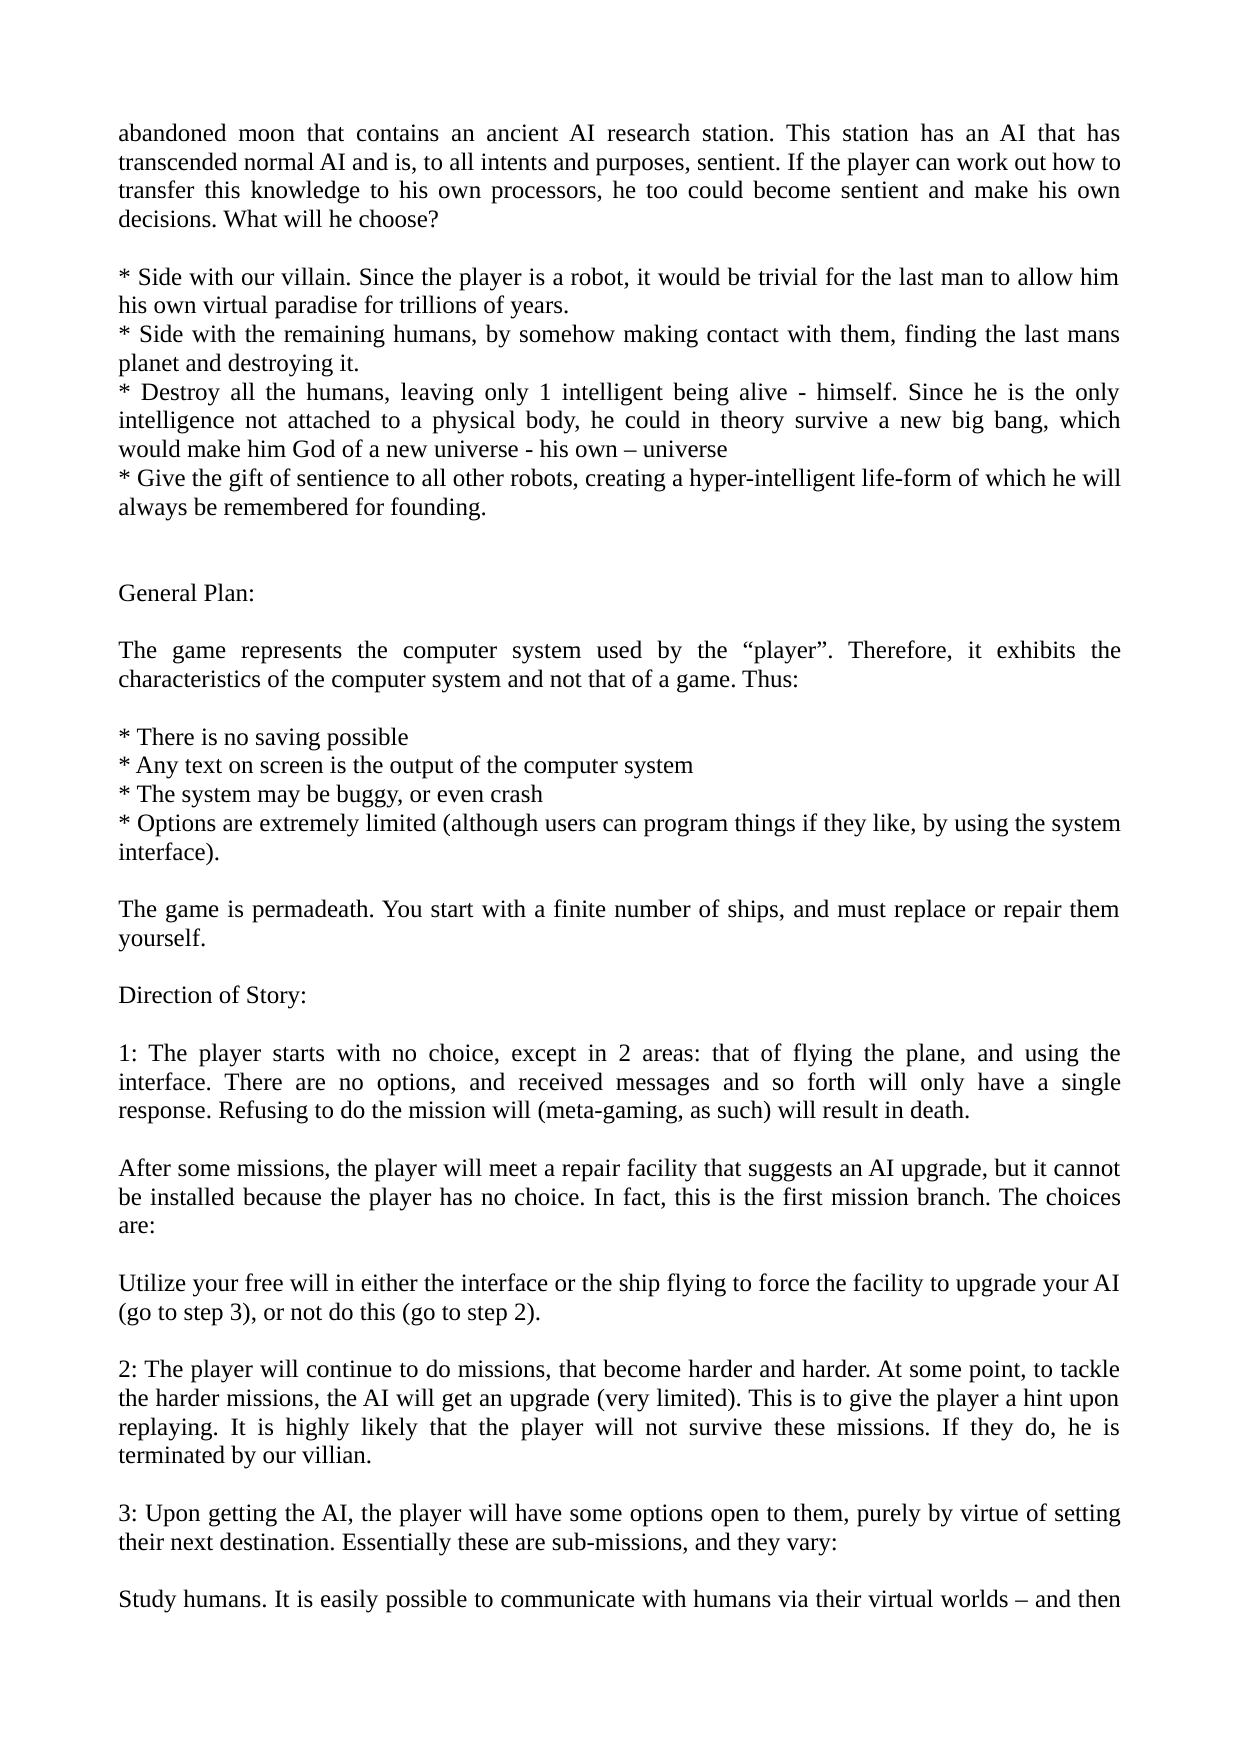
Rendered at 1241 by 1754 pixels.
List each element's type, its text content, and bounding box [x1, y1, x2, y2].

text * There is no saving possible [118, 722, 1122, 751]
text * Give the gift of sentience to all other robots, creating a hyper-intelligent life-form of which he will always be remembered for founding. [118, 463, 1122, 521]
text * Any text on screen is the output of the computer system [118, 751, 1122, 779]
text 1: The player starts with no choice, except in 2 areas: that of flying the plane, and using the interface. There are no options, and received messages and so forth will only have a single response. Refusing to do the mission will (meta-gaming, as such) will result in death. [118, 1038, 1122, 1124]
text 3: Upon getting the AI, the player will have some options open to them, purely by virtue of setting their next destination. Essentially these are sub-missions, and they vary: [118, 1498, 1122, 1556]
text * Side with our villain. Since the player is a robot, it would be trivial for the last man to allow him his own virtual paradise for trillions of years. [118, 262, 1122, 319]
text 2: The player will continue to do missions, that become harder and harder. At some point, to tackle the harder missions, the AI will get an upgrade (very limited). This is to give the player a hint upon replaying. It is highly likely that the player will not survive these missions. If they do, he is terminated by our villian. [118, 1354, 1122, 1469]
text * Side with the remaining humans, by somehow making contact with them, finding the last mans planet and destroying it. [118, 319, 1122, 377]
text * Destroy all the humans, leaving only 1 intelligent being alive - himself. Since he is the only intelligence not attached to a physical body, he could in theory survive a new big bang, which would make him God of a new universe - his own – universe [118, 377, 1122, 463]
text abandoned moon that contains an ancient AI research station. This station has an AI that has transcended normal AI and is, to all intents and purposes, sentient. If the player can work out how to transfer this knowledge to his own processors, he too could become sentient and make his own decisions. What will he choose? [118, 118, 1122, 233]
text The game is permadeath. You start with a finite number of ships, and must replace or repair them yourself. [118, 894, 1122, 952]
text General Plan: [118, 578, 1122, 607]
text * The system may be buggy, or even crash [118, 779, 1122, 808]
text Utilize your free will in either the interface or the ship flying to force the facility to upgrade your AI (go to step 3), or not do this (go to step 2). [118, 1268, 1122, 1326]
text The game represents the computer system used by the “player”. Therefore, it exhibits the characteristics of the computer system and not that of a game. Thus: [118, 636, 1122, 693]
text After some missions, the player will meet a repair facility that suggests an AI upgrade, but it cannot be installed because the player has no choice. In fact, this is the first mission branch. The choices are: [118, 1153, 1122, 1239]
text Study humans. It is easily possible to communicate with humans via their virtual worlds – and then [118, 1584, 1122, 1613]
text Direction of Story: [118, 981, 1122, 1009]
text * Options are extremely limited (although users can program things if they like, by using the system interface). [118, 808, 1122, 866]
